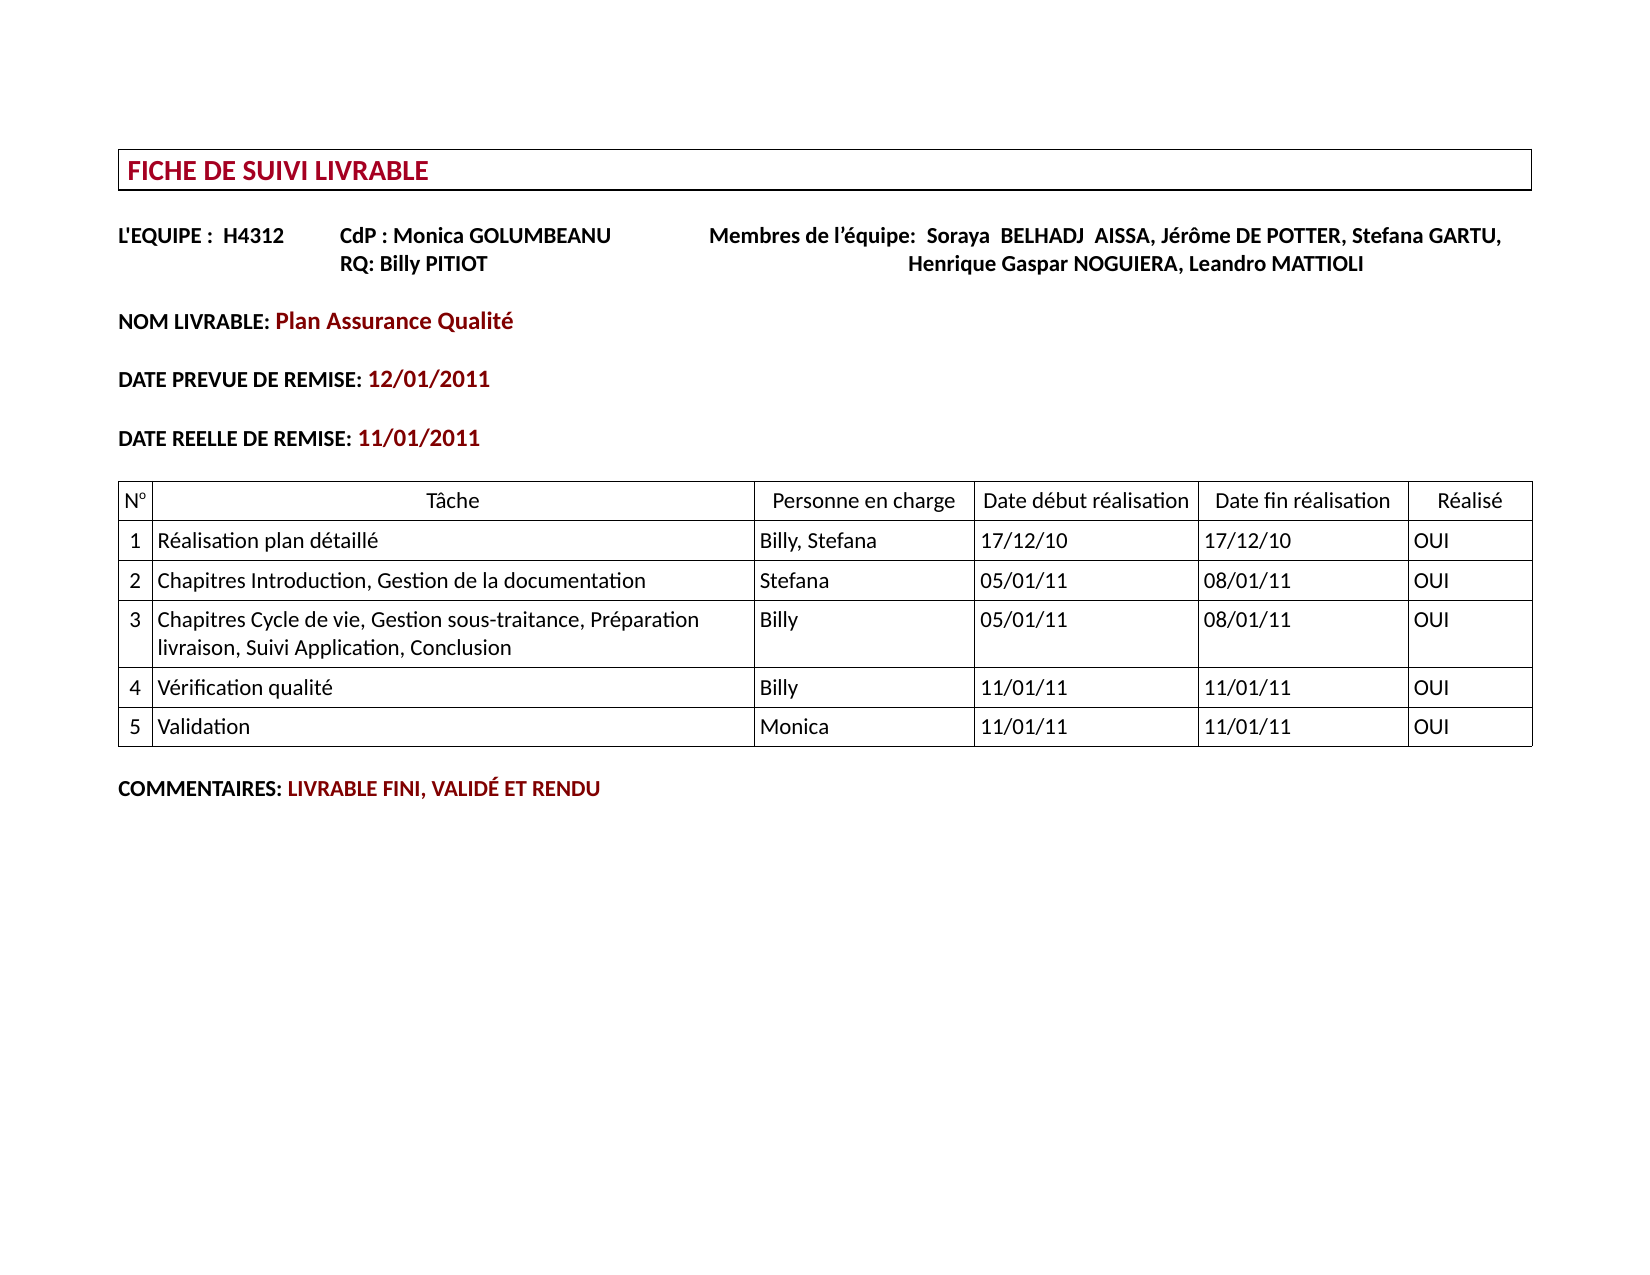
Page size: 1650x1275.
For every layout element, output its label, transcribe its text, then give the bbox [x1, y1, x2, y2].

table_cell 17/12/10 [1199, 521, 1408, 560]
table_cell OUI [1409, 601, 1532, 667]
table_cell 11/01/11 [1199, 708, 1408, 746]
text FICHE DE SUIVI LIVRABLE [119, 150, 1531, 189]
table_cell OUI [1409, 561, 1532, 599]
table_cell 3 [119, 601, 152, 667]
table_cell OUI [1409, 708, 1532, 746]
text DATE REELLE DE REMISE: 11/01/2011 [118, 422, 1532, 453]
table_cell 11/01/11 [975, 668, 1198, 707]
table_cell Billy [755, 601, 974, 667]
table_cell Billy, Stefana [755, 521, 974, 560]
table_cell 08/01/11 [1199, 601, 1408, 667]
table_cell 08/01/11 [1199, 561, 1408, 599]
text RQ: Billy PITIOT Henrique Gaspar NOGUIERA, Leandro MATTIOLI [118, 249, 1532, 277]
table_header Date début réalisation [975, 482, 1198, 520]
table_cell Stefana [755, 561, 974, 599]
table_cell OUI [1409, 521, 1532, 560]
table_cell 11/01/11 [975, 708, 1198, 746]
table_header Réalisé [1409, 482, 1532, 520]
text NOM LIVRABLE: Plan Assurance Qualité [118, 305, 1532, 336]
table_cell 5 [119, 708, 152, 746]
table_cell Chapitres Cycle de vie, Gestion sous-traitance, Préparation livraison, Suivi Application, Conclusion [153, 601, 754, 667]
table_cell 1 [119, 521, 152, 560]
table_cell OUI [1409, 668, 1532, 707]
text L'EQUIPE : H4312 CdP : Monica GOLUMBEANU Membres de l’équipe: Soraya BELHADJ AISSA, Jérôme DE POTTER, Stefana GARTU, [118, 221, 1532, 249]
table_cell Vérification qualité [153, 668, 754, 707]
table_cell Validation [153, 708, 754, 746]
table_cell 2 [119, 561, 152, 599]
table_cell 4 [119, 668, 152, 707]
text DATE PREVUE DE REMISE: 12/01/2011 [118, 364, 1532, 394]
text COMMENTAIRES: LIVRABLE FINI, VALIDÉ ET RENDU [118, 774, 1532, 802]
table_cell Billy [755, 668, 974, 707]
table_header Tâche [153, 482, 754, 520]
table_header Personne en charge [755, 482, 974, 520]
table_cell 05/01/11 [975, 561, 1198, 599]
table_cell 17/12/10 [975, 521, 1198, 560]
table_cell 11/01/11 [1199, 668, 1408, 707]
table_header Date fin réalisation [1199, 482, 1408, 520]
table_cell Monica [755, 708, 974, 746]
table_cell 05/01/11 [975, 601, 1198, 667]
table_cell Chapitres Introduction, Gestion de la documentation [153, 561, 754, 599]
table_cell Réalisation plan détaillé [153, 521, 754, 560]
table_header No [119, 482, 152, 520]
